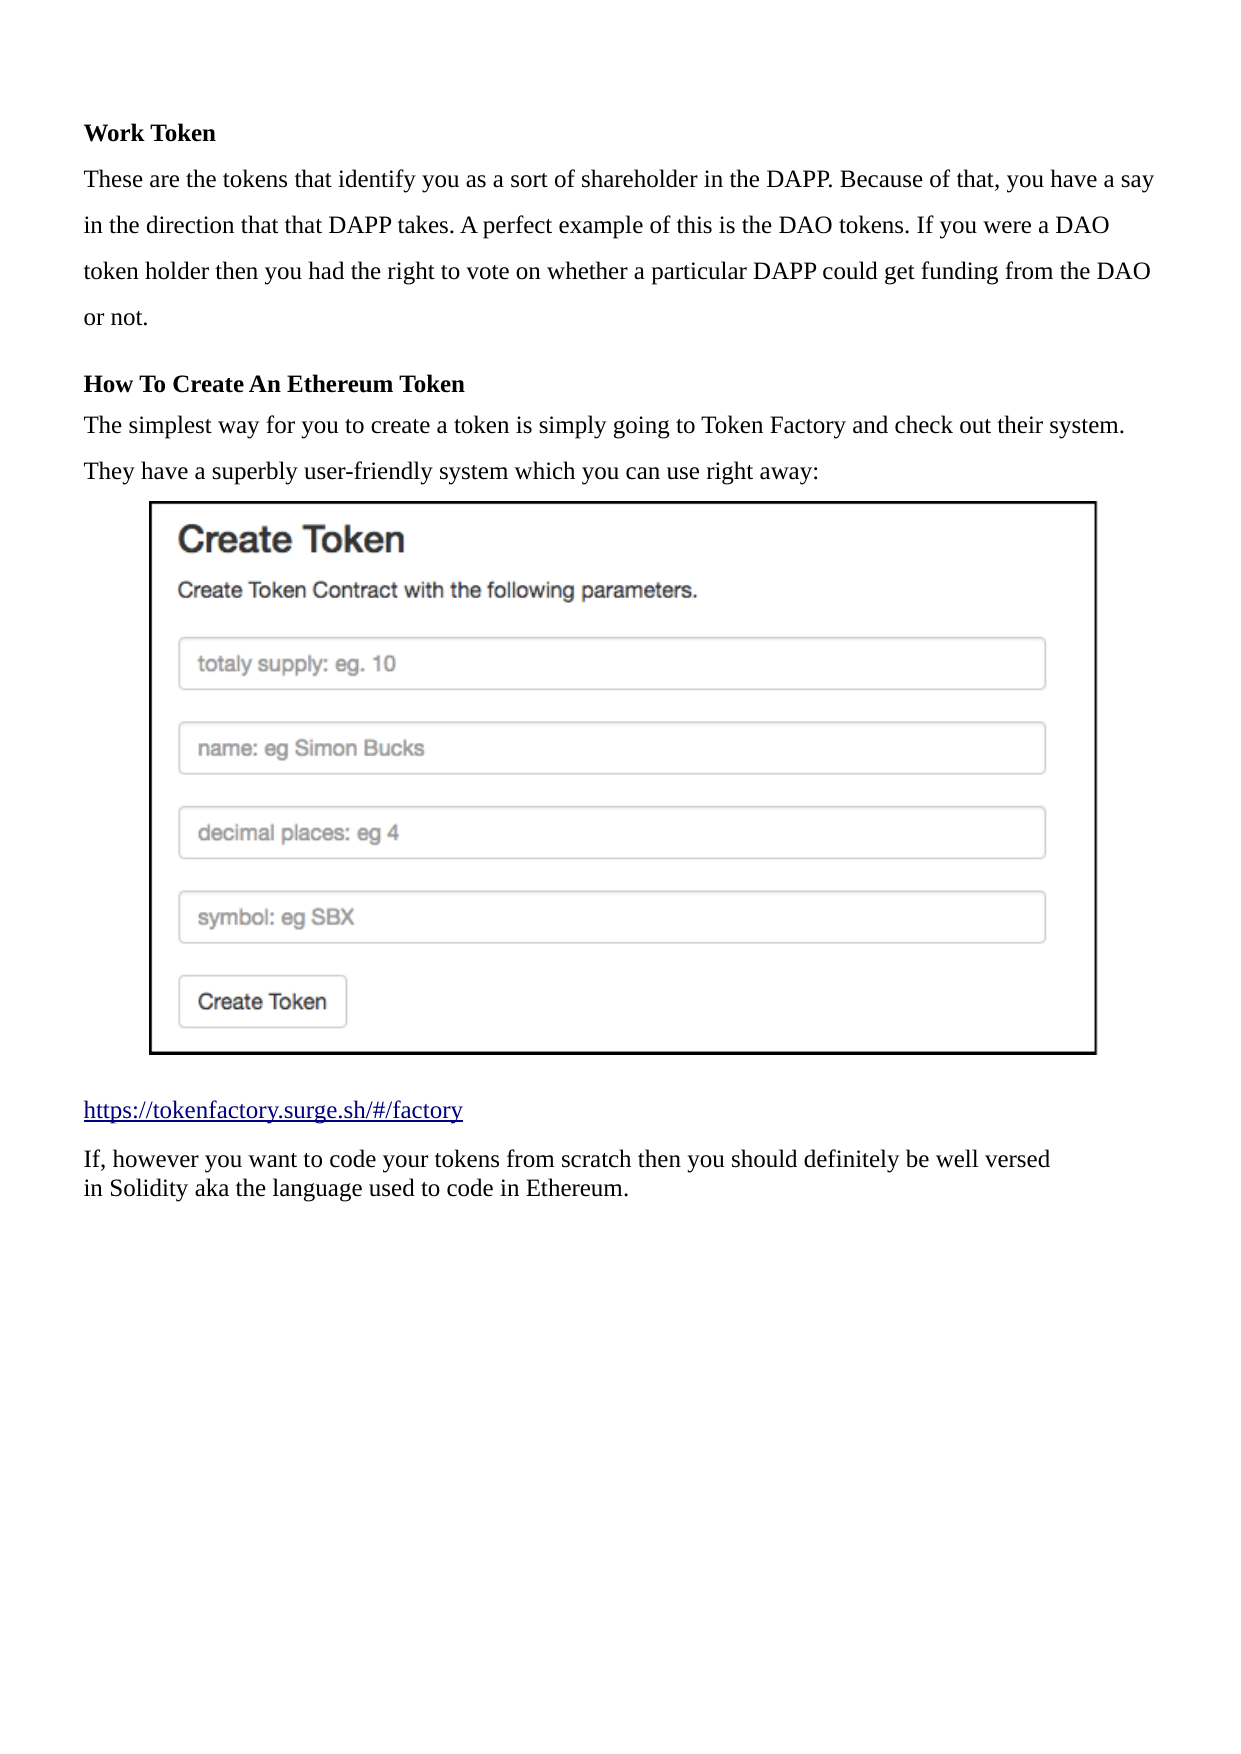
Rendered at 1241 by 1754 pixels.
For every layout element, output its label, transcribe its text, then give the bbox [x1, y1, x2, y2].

text These are the tokens that identify you as a sort of shareholder in the DAPP. Because of that, you have a say in the direction that that DAPP takes. A perfect example of this is the DAO tokens. If you were a DAO token holder then you had the right to vote on whether a particular DAPP could get funding from the DAO or not. [83, 164, 1163, 331]
text Work Token [83, 118, 1163, 147]
text The simplest way for you to create a token is simply going to Token Factory and check out their system. They have a superbly user-friendly system which you can use right away: [83, 410, 1163, 484]
text https://tokenfactory.surge.sh/#/factory [83, 502, 1163, 1124]
picture [149, 501, 1098, 1055]
text If, however you want to code your tokens from scratch then you should definitely be well versed in Solidity aka the language used to code in Ethereum. [83, 1144, 1163, 1202]
subtitle How To Create An Ethereum Token [83, 369, 1163, 397]
